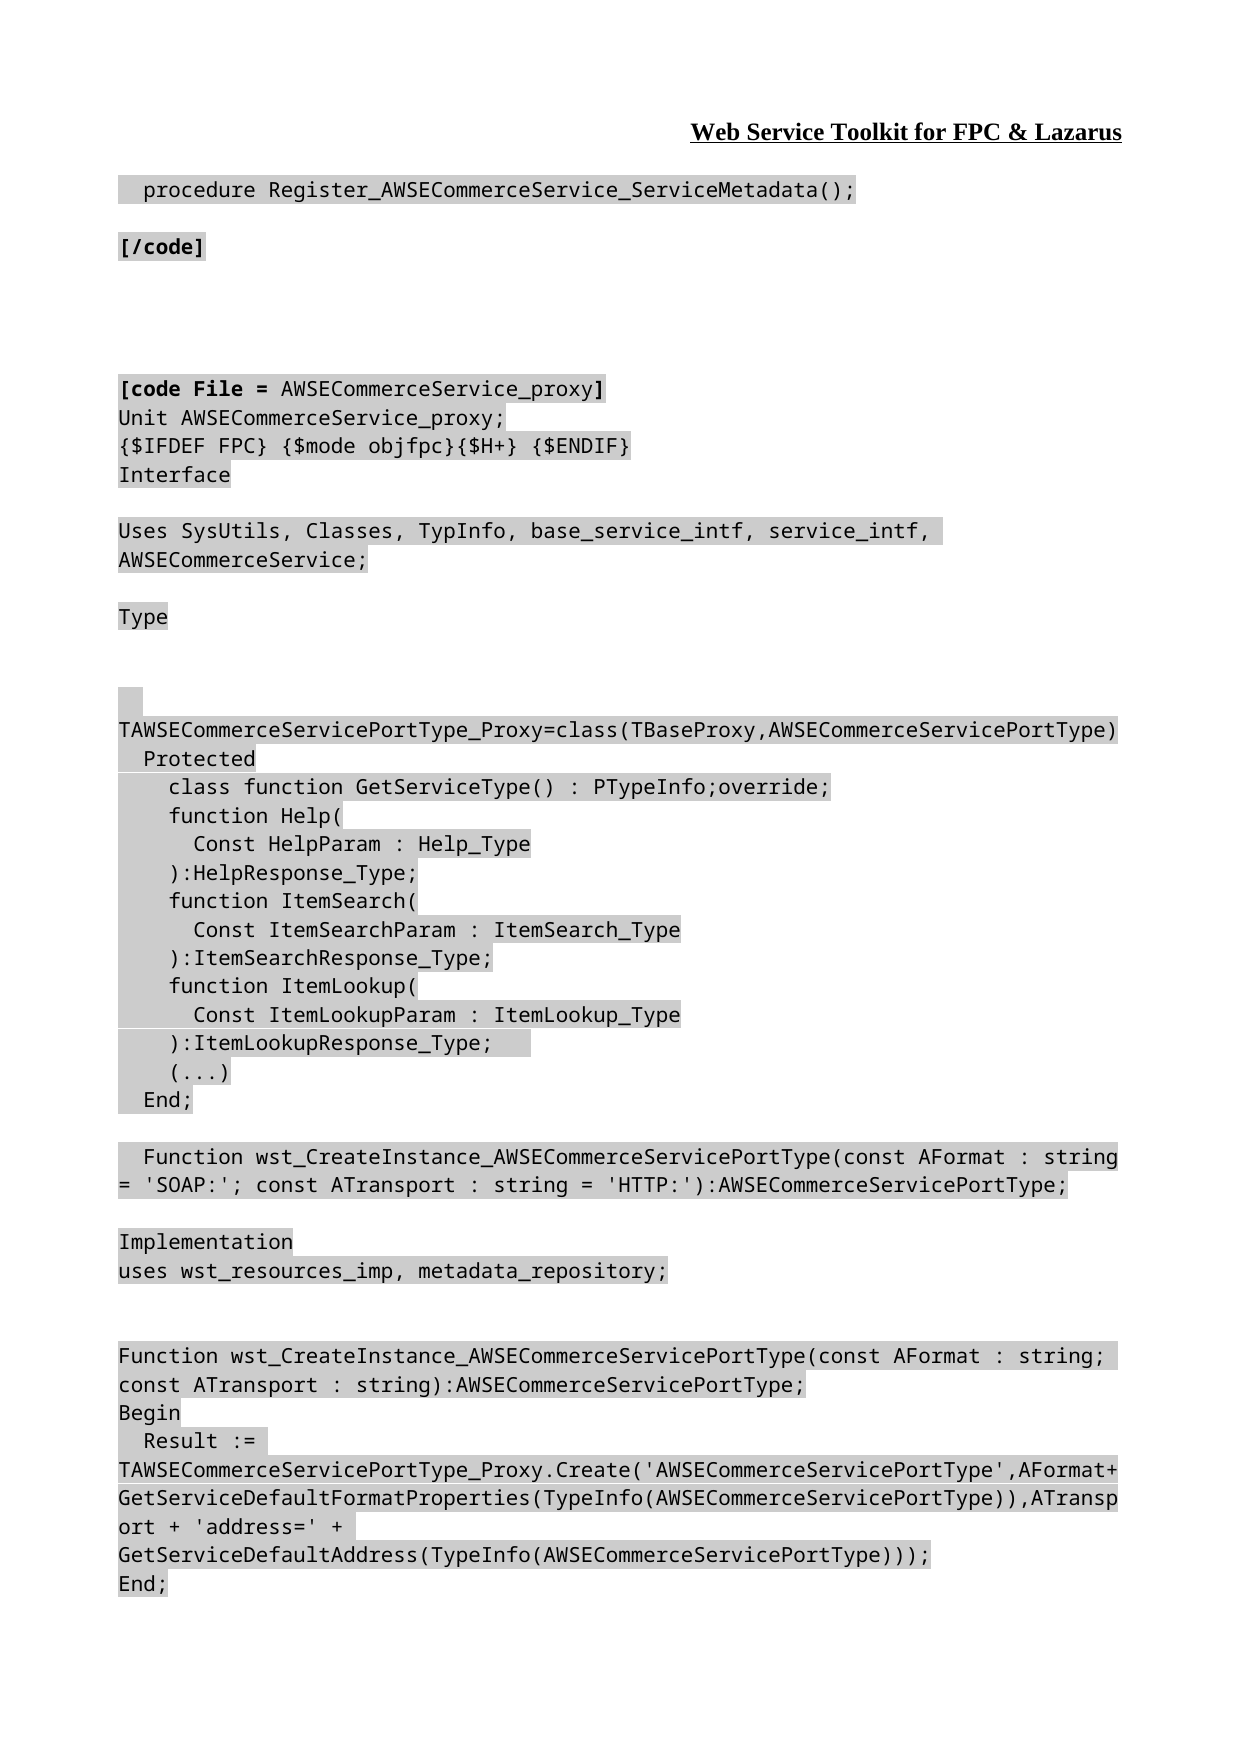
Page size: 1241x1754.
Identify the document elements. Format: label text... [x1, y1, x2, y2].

text function ItemLookup( [118, 972, 1122, 1000]
text End; [118, 1569, 1122, 1597]
text {$IFDEF FPC} {$mode objfpc}{$H+} {$ENDIF} [118, 431, 1122, 460]
text function Help( [118, 801, 1122, 829]
text ):ItemLookupResponse_Type; [118, 1028, 1122, 1057]
text Unit AWSECommerceService_proxy; [118, 403, 1122, 431]
text Type [118, 602, 1122, 630]
text Result := TAWSECommerceServicePortType_Proxy.Create('AWSECommerceServicePortType',AFormat+GetServiceDefaultFormatProperties(TypeInfo(AWSECommerceServicePortType)),ATransport + 'address=' + GetServiceDefaultAddress(TypeInfo(AWSECommerceServicePortType))); [118, 1427, 1122, 1569]
text Function wst_CreateInstance_AWSECommerceServicePortType(const AFormat : string = 'SOAP:'; const ATransport : string = 'HTTP:'):AWSECommerceServicePortType; [118, 1142, 1122, 1199]
text Function wst_CreateInstance_AWSECommerceServicePortType(const AFormat : string; const ATransport : string):AWSECommerceServicePortType; [118, 1341, 1122, 1398]
text procedure Register_AWSECommerceService_ServiceMetadata(); [118, 175, 1122, 204]
text End; [118, 1085, 1122, 1114]
text [/code] [118, 232, 1122, 261]
text TAWSECommerceServicePortType_Proxy=class(TBaseProxy,AWSECommerceServicePortType) [118, 687, 1122, 744]
text Interface [118, 460, 1122, 488]
text class function GetServiceType() : PTypeInfo;override; [118, 772, 1122, 801]
text Const ItemSearchParam : ItemSearch_Type [118, 915, 1122, 943]
text Implementation [118, 1227, 1122, 1256]
text uses wst_resources_imp, metadata_repository; [118, 1256, 1122, 1284]
text Const ItemLookupParam : ItemLookup_Type [118, 1000, 1122, 1028]
text Protected [118, 744, 1122, 772]
text Begin [118, 1398, 1122, 1427]
text function ItemSearch( [118, 886, 1122, 915]
text ):HelpResponse_Type; [118, 858, 1122, 886]
text [code File = AWSECommerceService_proxy] [118, 374, 1122, 403]
text ):ItemSearchResponse_Type; [118, 943, 1122, 972]
text Uses SysUtils, Classes, TypInfo, base_service_intf, service_intf, AWSECommerceService; [118, 517, 1122, 573]
text (...) [118, 1057, 1122, 1085]
text Const HelpParam : Help_Type [118, 829, 1122, 858]
